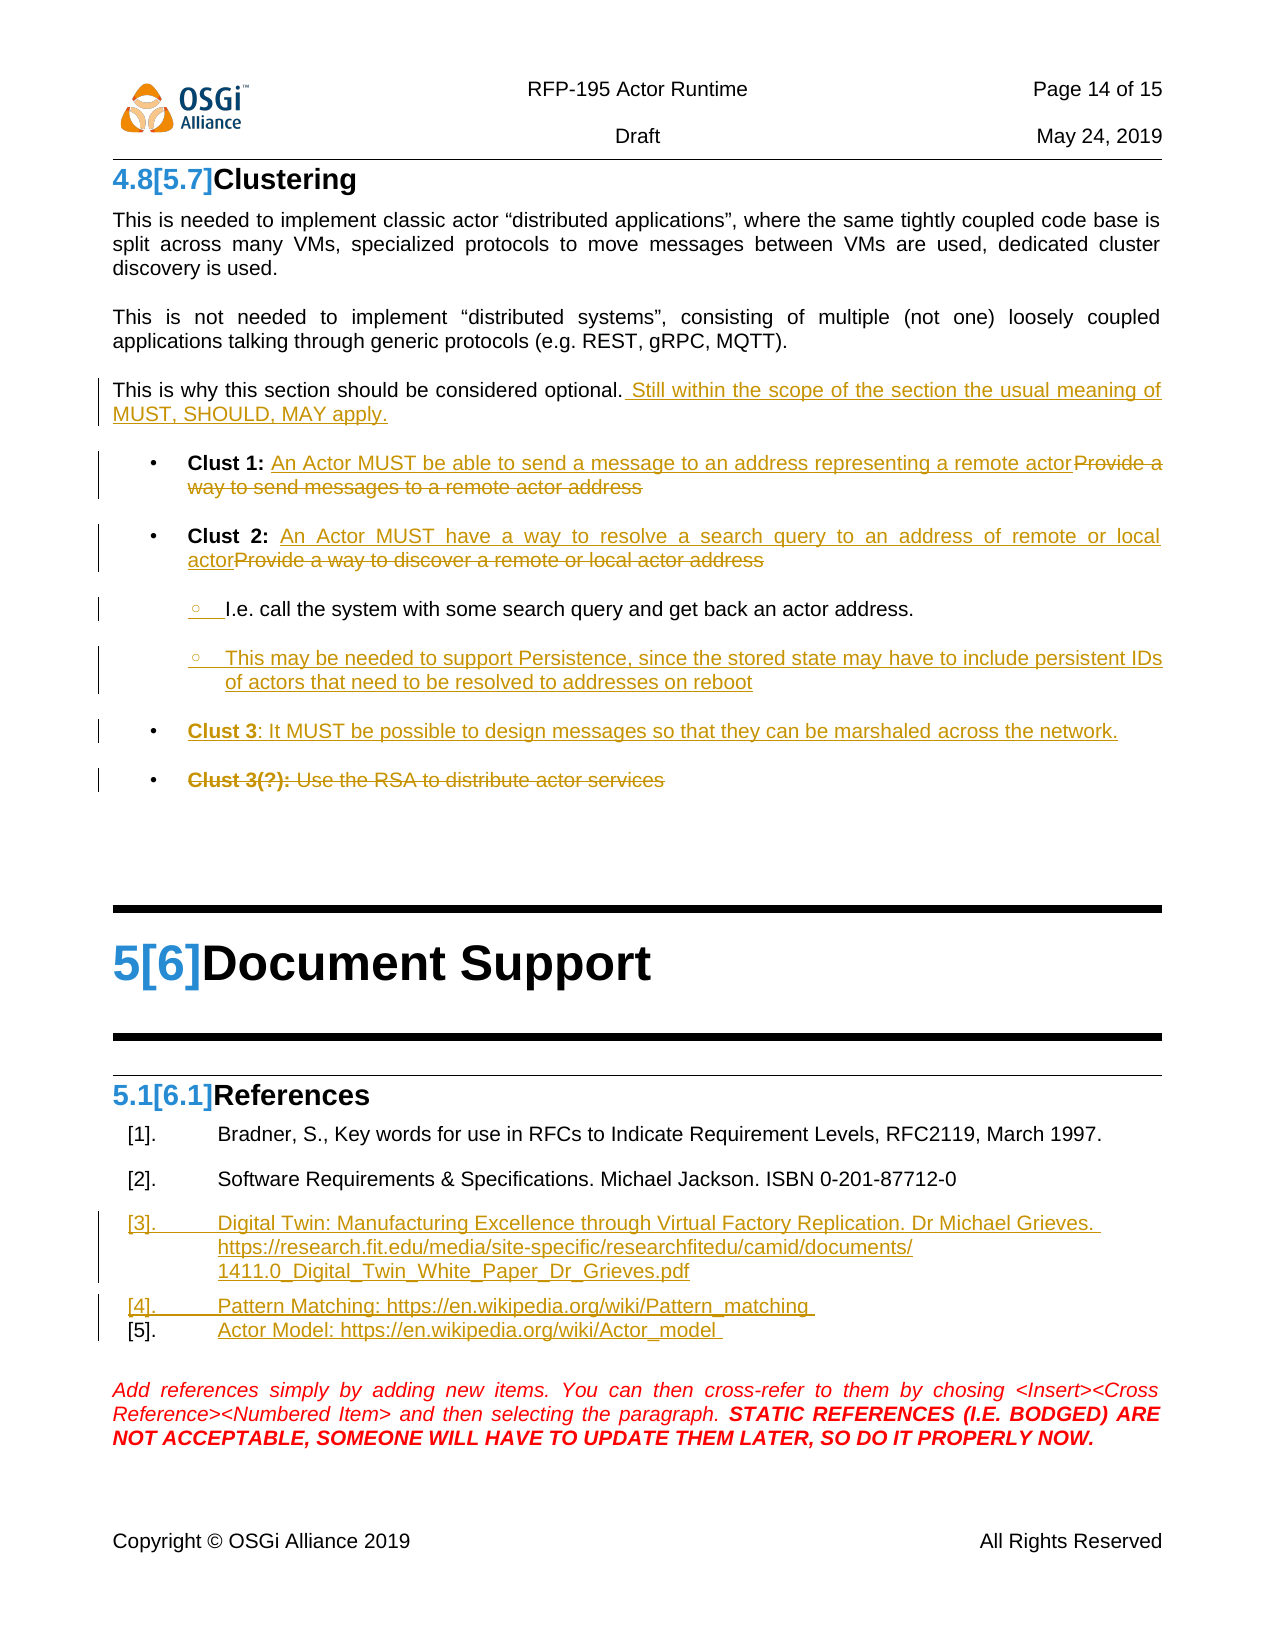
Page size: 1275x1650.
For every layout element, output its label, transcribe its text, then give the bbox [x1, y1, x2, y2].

list I.e. call the system with some search query and get back an actor address. [187, 597, 1162, 621]
picture [113, 76, 257, 140]
text This is needed to implement classic actor “distributed applications”, where the same tightly coupled code base is split across many VMs, specialized protocols to move messages between VMs are used, dedicated cluster discovery is used. [112, 208, 1162, 280]
subtitle Clustering [112, 160, 1162, 196]
subtitle Document Support [112, 906, 1162, 1041]
text This is not needed to implement “distributed systems”, consisting of multiple (not one) loosely coupled applications talking through generic protocols (e.g. REST, gRPC, MQTT). [112, 305, 1162, 353]
text Add references simply by adding new items. You can then cross-refer to them by chosing <Insert><Cross Reference><Numbered Item> and then selecting the paragraph. STATIC REFERENCES (I.E. BODGED) ARE NOT ACCEPTABLE, SOMEONE WILL HAVE TO UPDATE THEM LATER, SO DO IT PROPERLY NOW. [112, 1378, 1162, 1450]
list Clust 3: It MUST be possible to design messages so that they can be marshaled across the network. [150, 719, 1162, 743]
list Digital Twin: Manufacturing Excellence through Virtual Factory Replication. Dr Michael Grieves. https://research.fit.edu/media/site-specific/researchfitedu/camid/documents/1411.0_Digital_Twin_White_Paper_Dr_Grieves.pdf [127, 1211, 1162, 1283]
list Clust 1: An Actor MUST be able to send a message to an address representing a remote actor [150, 451, 1162, 499]
list Bradner, S., Key words for use in RFCs to Indicate Requirement Levels, RFC2119, March 1997. [127, 1122, 1162, 1146]
subtitle References [112, 1076, 1162, 1111]
list of actors that need to be resolved to addresses on reboot [187, 668, 1162, 694]
text This is why this section should be considered optional. Still within the scope of the section the usual meaning of MUST, SHOULD, MAY apply. [112, 378, 1162, 426]
list Software Requirements & Specifications. Michael Jackson. ISBN 0-201-87712-0 [127, 1166, 1162, 1190]
list This may be needed to support Persistence, since the stored state may have to include persistent IDs [187, 646, 1162, 667]
list Actor Model: https://en.wikipedia.org/wiki/Actor_model [127, 1317, 1162, 1341]
list Clust 2: An Actor MUST have a way to resolve a search query to an address of remote or local actor [150, 524, 1162, 572]
list Pattern Matching: https://en.wikipedia.org/wiki/Pattern_matching [127, 1293, 1162, 1317]
